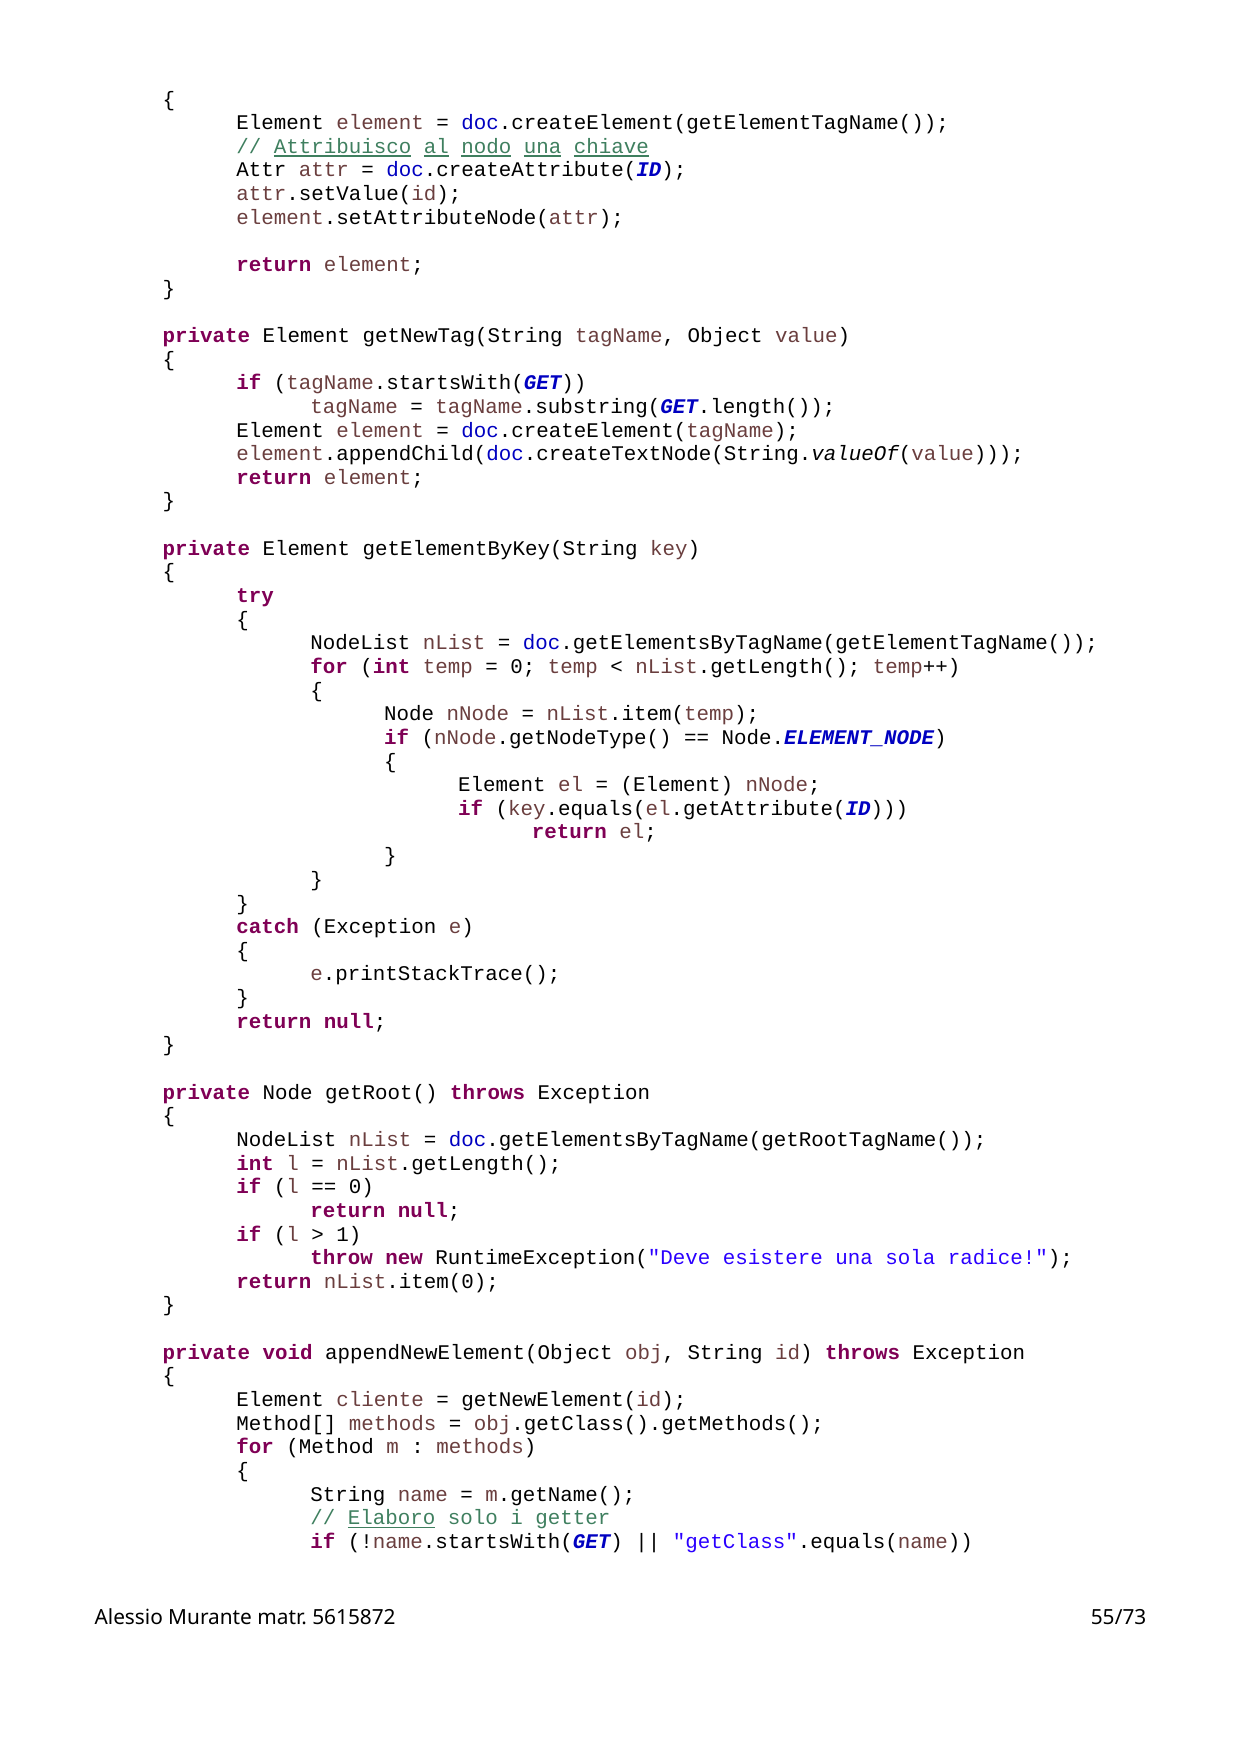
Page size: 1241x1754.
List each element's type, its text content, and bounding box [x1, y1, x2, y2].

text } [88, 491, 1152, 514]
text if (tagName.startsWith(GET)) [88, 372, 1152, 396]
text // Elaboro solo i getter [88, 1507, 1152, 1531]
text { [88, 680, 1152, 703]
text } [88, 845, 1152, 869]
text { [88, 349, 1152, 372]
text NodeList nList = doc.getElementsByTagName(getElementTagName()); [88, 632, 1152, 656]
text if (nNode.getNodeType() == Node.ELEMENT_NODE) [88, 727, 1152, 751]
text for (int temp = 0; temp < nList.getLength(); temp++) [88, 656, 1152, 680]
text if (!name.startsWith(GET) || "getClass".equals(name)) [88, 1531, 1152, 1554]
text { [88, 940, 1152, 963]
text { [88, 751, 1152, 774]
text private Element getElementByKey(String key) [88, 538, 1152, 561]
text } [88, 1294, 1152, 1318]
text int l = nList.getLength(); [88, 1153, 1152, 1176]
text return element; [88, 254, 1152, 278]
text tagName = tagName.substring(GET.length()); [88, 396, 1152, 419]
text Method[] methods = obj.getClass().getMethods(); [88, 1413, 1152, 1436]
text Node nNode = nList.item(temp); [88, 703, 1152, 727]
text { [88, 561, 1152, 585]
text if (l == 0) [88, 1176, 1152, 1200]
text } [88, 987, 1152, 1011]
text element.setAttributeNode(attr); [88, 207, 1152, 230]
text attr.setValue(id); [88, 183, 1152, 207]
text { [88, 1460, 1152, 1484]
text catch (Exception e) [88, 916, 1152, 940]
text { [88, 609, 1152, 632]
text Attr attr = doc.createAttribute(ID); [88, 159, 1152, 183]
text } [88, 278, 1152, 301]
text } [88, 1034, 1152, 1058]
text try [88, 585, 1152, 609]
text return null; [88, 1011, 1152, 1034]
text Element el = (Element) nNode; [88, 774, 1152, 798]
text Element element = doc.createElement(tagName); [88, 419, 1152, 443]
text element.appendChild(doc.createTextNode(String.valueOf(value))); [88, 443, 1152, 467]
text if (l > 1) [88, 1223, 1152, 1247]
text } [88, 892, 1152, 916]
text return nList.item(0); [88, 1271, 1152, 1294]
text { [88, 1365, 1152, 1389]
text return el; [88, 822, 1152, 845]
text for (Method m : methods) [88, 1436, 1152, 1460]
text Element element = doc.createElement(getElementTagName()); [88, 112, 1152, 136]
text NodeList nList = doc.getElementsByTagName(getRootTagName()); [88, 1129, 1152, 1153]
text // Attribuisco al nodo una chiave [88, 136, 1152, 159]
text return null; [88, 1200, 1152, 1223]
text private void appendNewElement(Object obj, String id) throws Exception [88, 1342, 1152, 1365]
text private Element getNewTag(String tagName, Object value) [88, 325, 1152, 349]
text if (key.equals(el.getAttribute(ID))) [88, 798, 1152, 822]
text String name = m.getName(); [88, 1484, 1152, 1507]
text { [88, 1105, 1152, 1129]
text private Node getRoot() throws Exception [88, 1082, 1152, 1105]
text return element; [88, 467, 1152, 491]
text { [88, 88, 1152, 112]
text throw new RuntimeException("Deve esistere una sola radice!"); [88, 1247, 1152, 1271]
text } [88, 869, 1152, 892]
text Element cliente = getNewElement(id); [88, 1389, 1152, 1413]
text e.printStackTrace(); [88, 963, 1152, 987]
